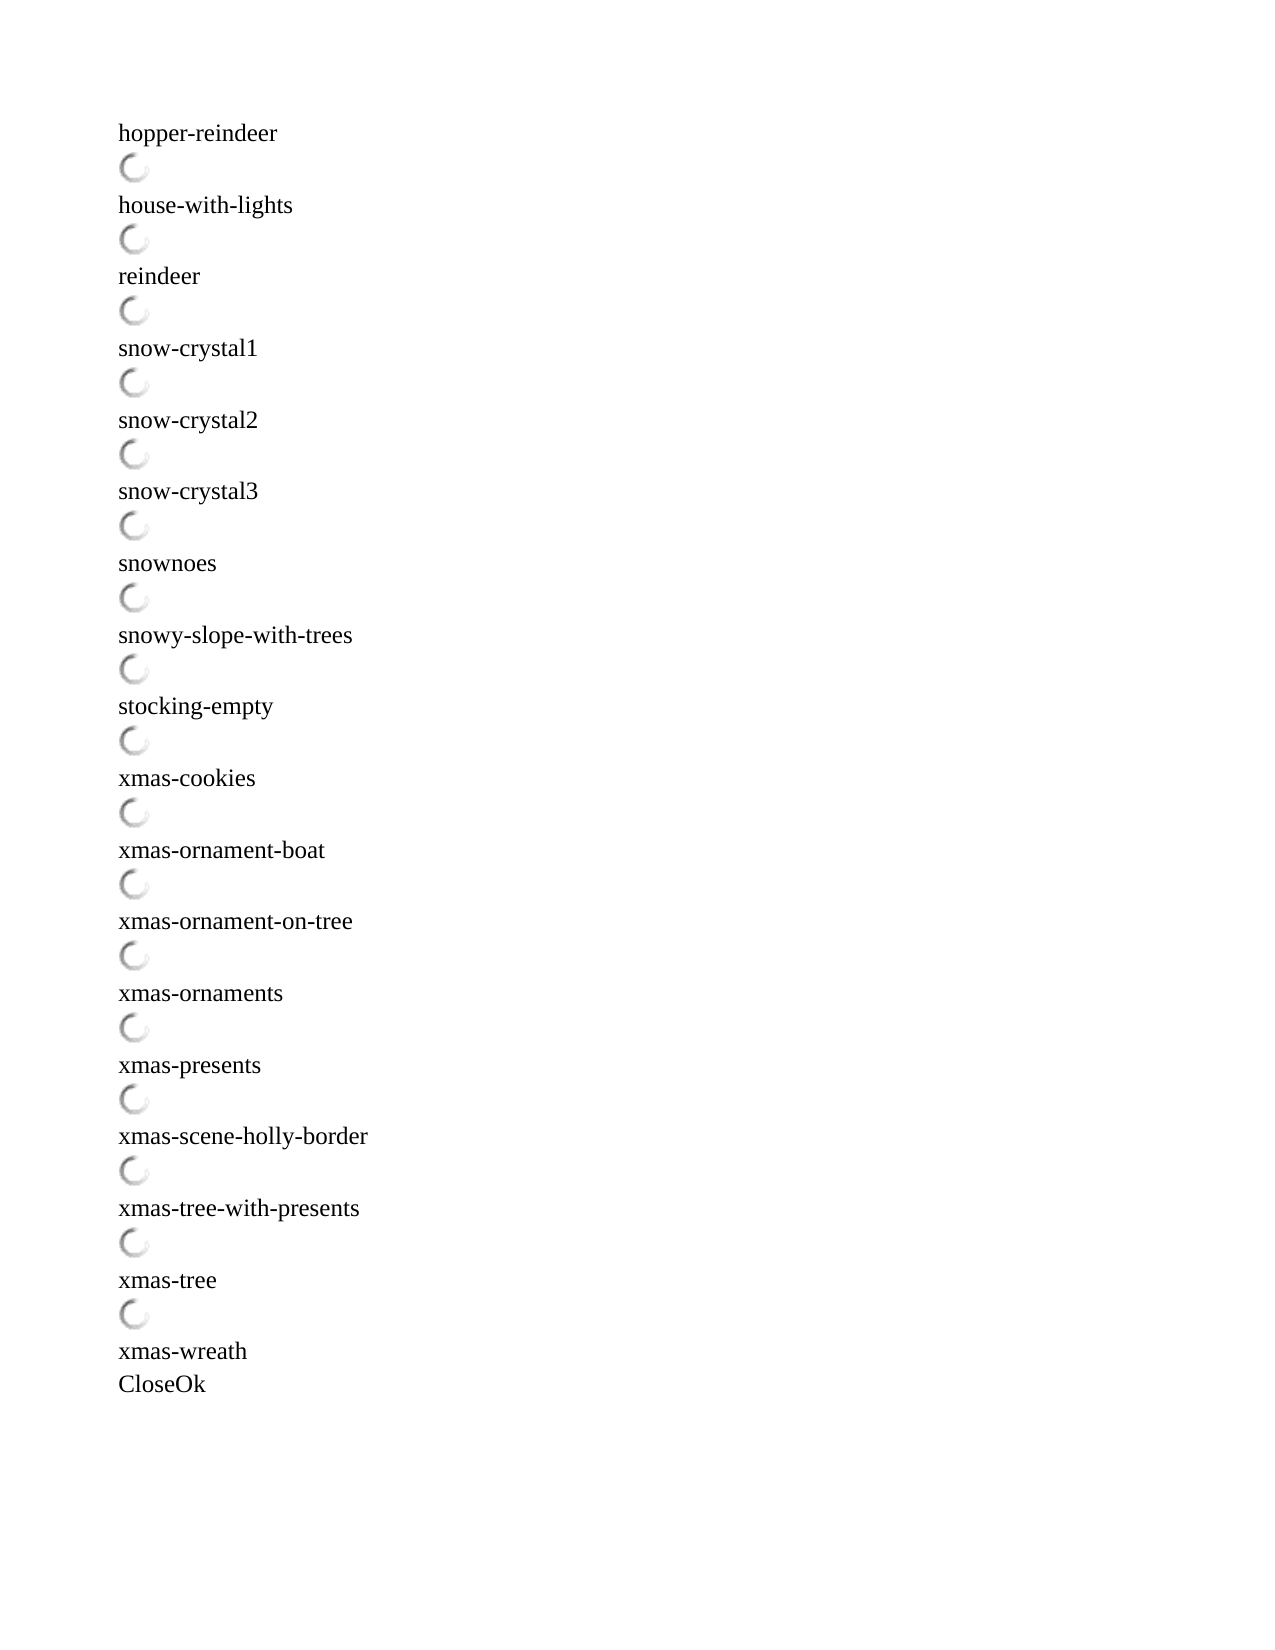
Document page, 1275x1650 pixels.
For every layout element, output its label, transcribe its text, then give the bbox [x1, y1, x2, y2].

picture [118, 1082, 153, 1118]
text xmas-ornament-on-tree [118, 906, 1157, 935]
text xmas-tree [118, 1265, 1157, 1293]
picture [118, 939, 153, 974]
picture [118, 366, 153, 401]
text snow-crystal1 [118, 333, 1157, 362]
picture [118, 581, 153, 616]
text xmas-presents [118, 1050, 1157, 1078]
picture [118, 724, 153, 759]
picture [118, 151, 153, 186]
text stocking-empty [118, 691, 1157, 720]
picture [118, 222, 153, 258]
text snow-crystal3 [118, 476, 1157, 505]
text hopper-reindeer [118, 118, 1157, 147]
text xmas-cookies [118, 763, 1157, 792]
text xmas-wreath [118, 1336, 1157, 1365]
picture [118, 867, 153, 903]
text xmas-scene-holly-border [118, 1121, 1157, 1150]
picture [118, 1226, 153, 1261]
text xmas-ornament-boat [118, 835, 1157, 863]
text snow-crystal2 [118, 405, 1157, 433]
text xmas-tree-with-presents [118, 1193, 1157, 1222]
picture [118, 294, 153, 329]
picture [118, 652, 153, 688]
picture [118, 1011, 153, 1046]
picture [118, 1154, 153, 1189]
picture [118, 509, 153, 544]
picture [118, 437, 153, 473]
picture [118, 1297, 153, 1333]
picture [118, 796, 153, 831]
text snowy-slope-with-trees [118, 620, 1157, 648]
text CloseOk [118, 1369, 1157, 1398]
text reindeer [118, 261, 1157, 290]
text xmas-ornaments [118, 978, 1157, 1007]
text snownoes [118, 548, 1157, 577]
text house-with-lights [118, 190, 1157, 218]
